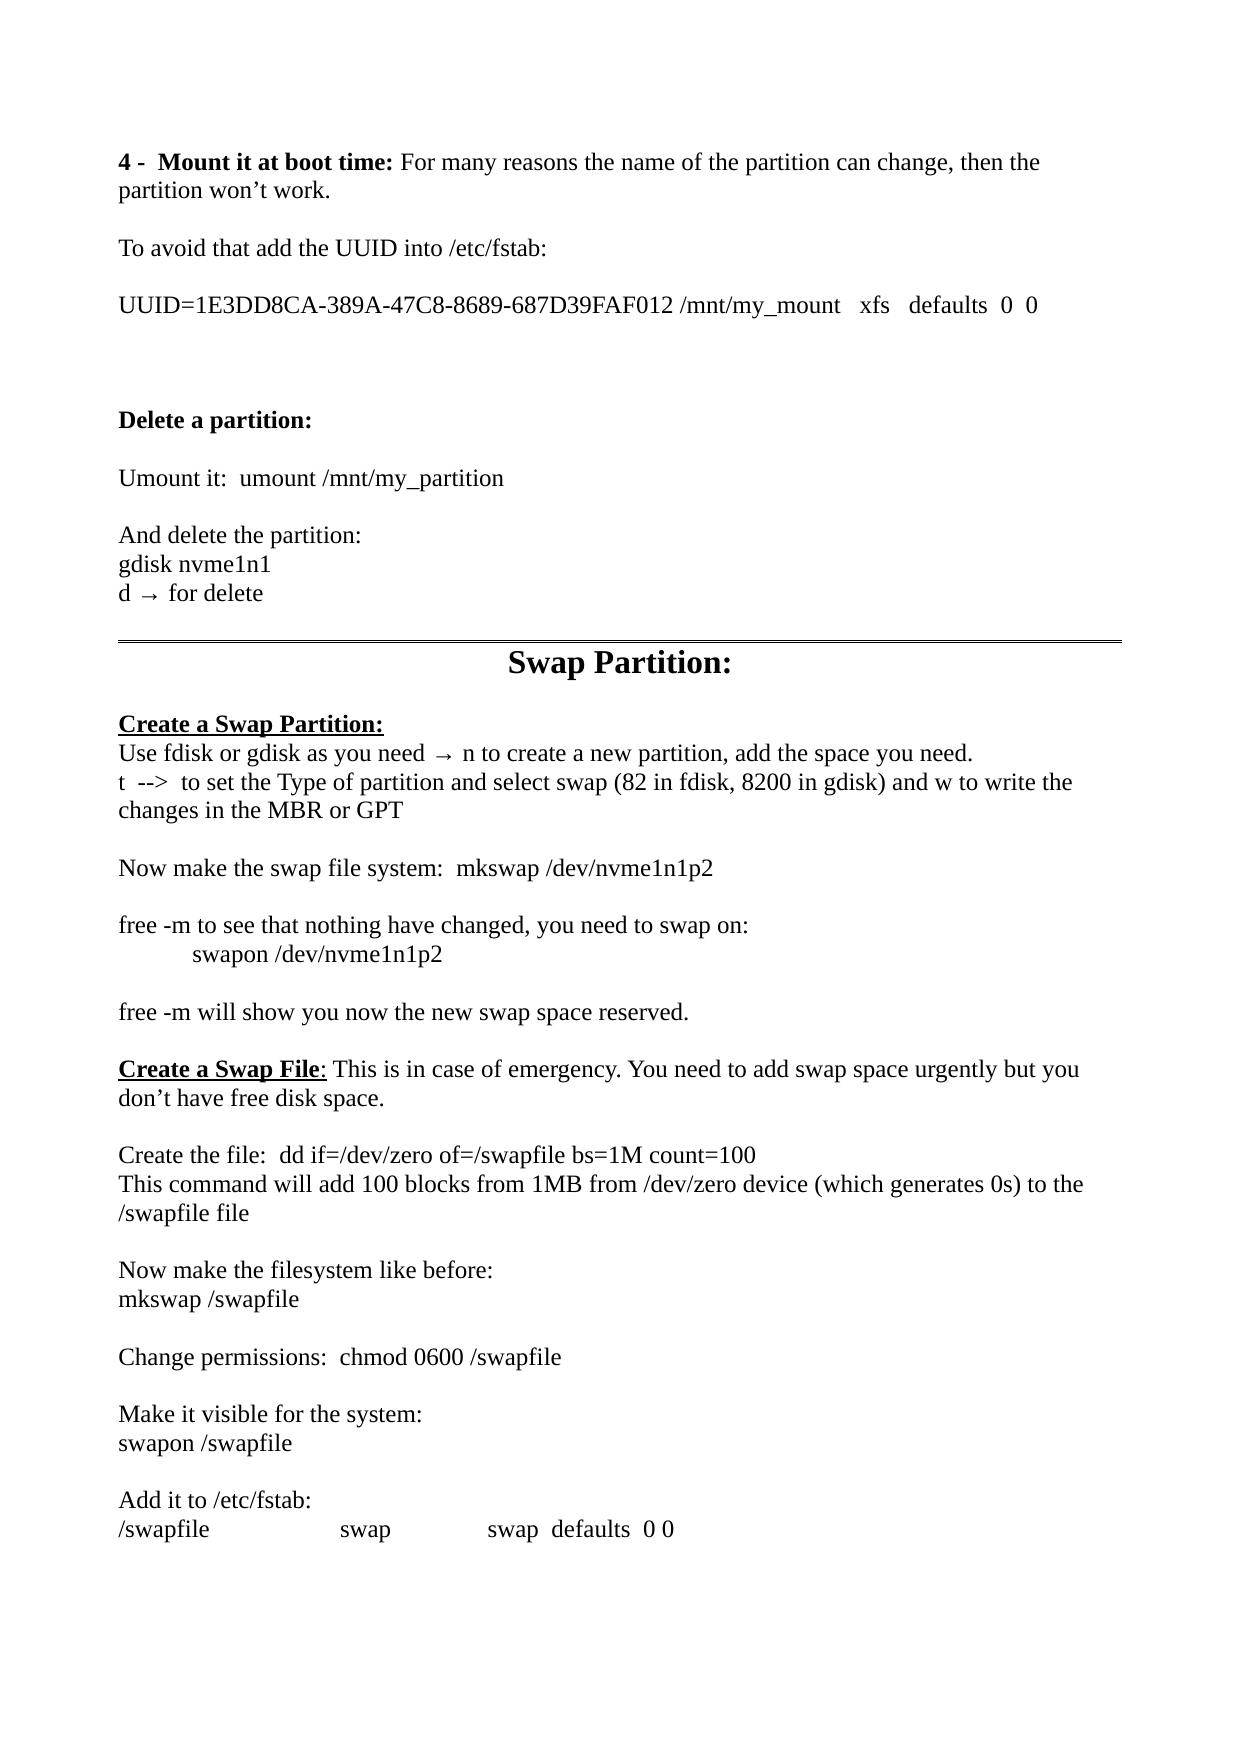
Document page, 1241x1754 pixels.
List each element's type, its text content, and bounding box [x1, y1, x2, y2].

text /swapfile swap swap defaults 0 0 [118, 1514, 1122, 1543]
text gdisk nvme1n1 [118, 549, 1122, 578]
text swapon /swapfile [118, 1428, 1122, 1457]
text Make it visible for the system: [118, 1399, 1122, 1428]
text Change permissions: chmod 0600 /swapfile [118, 1342, 1122, 1371]
text free -m to see that nothing have changed, you need to swap on: [118, 911, 1122, 939]
text Now make the swap file system: mkswap /dev/nvme1n1p2 [118, 853, 1122, 882]
text swapon /dev/nvme1n1p2 [118, 939, 1122, 968]
text Create a Swap Partition: [118, 709, 1122, 738]
text 4 - Mount it at boot time: For many reasons the name of the partition can change, then the partition won’t work. [118, 147, 1122, 204]
text Umount it: umount /mnt/my_partition [118, 463, 1122, 492]
text This command will add 100 blocks from 1MB from /dev/zero device (which generates 0s) to the /swapfile file [118, 1169, 1122, 1227]
text t --> to set the Type of partition and select swap (82 in fdisk, 8200 in gdisk) and w to write the changes in the MBR or GPT [118, 767, 1122, 824]
text d → for delete [118, 578, 1122, 607]
text To avoid that add the UUID into /etc/fstab: [118, 233, 1122, 262]
text Now make the filesystem like before: [118, 1256, 1122, 1284]
text Swap Partition: [118, 643, 1122, 681]
text Create a Swap File: This is in case of emergency. You need to add swap space urgently but you don’t have free disk space. [118, 1054, 1122, 1112]
text mkswap /swapfile [118, 1284, 1122, 1313]
text Use fdisk or gdisk as you need → n to create a new partition, add the space you need. [118, 738, 1122, 767]
text Add it to /etc/fstab: [118, 1486, 1122, 1514]
text Delete a partition: [118, 406, 1122, 434]
text free -m will show you now the new swap space reserved. [118, 997, 1122, 1026]
text UUID=1E3DD8CA-389A-47C8-8689-687D39FAF012 /mnt/my_mount xfs defaults 0 0 [118, 291, 1122, 319]
text And delete the partition: [118, 521, 1122, 549]
text Create the file: dd if=/dev/zero of=/swapfile bs=1M count=100 [118, 1141, 1122, 1169]
